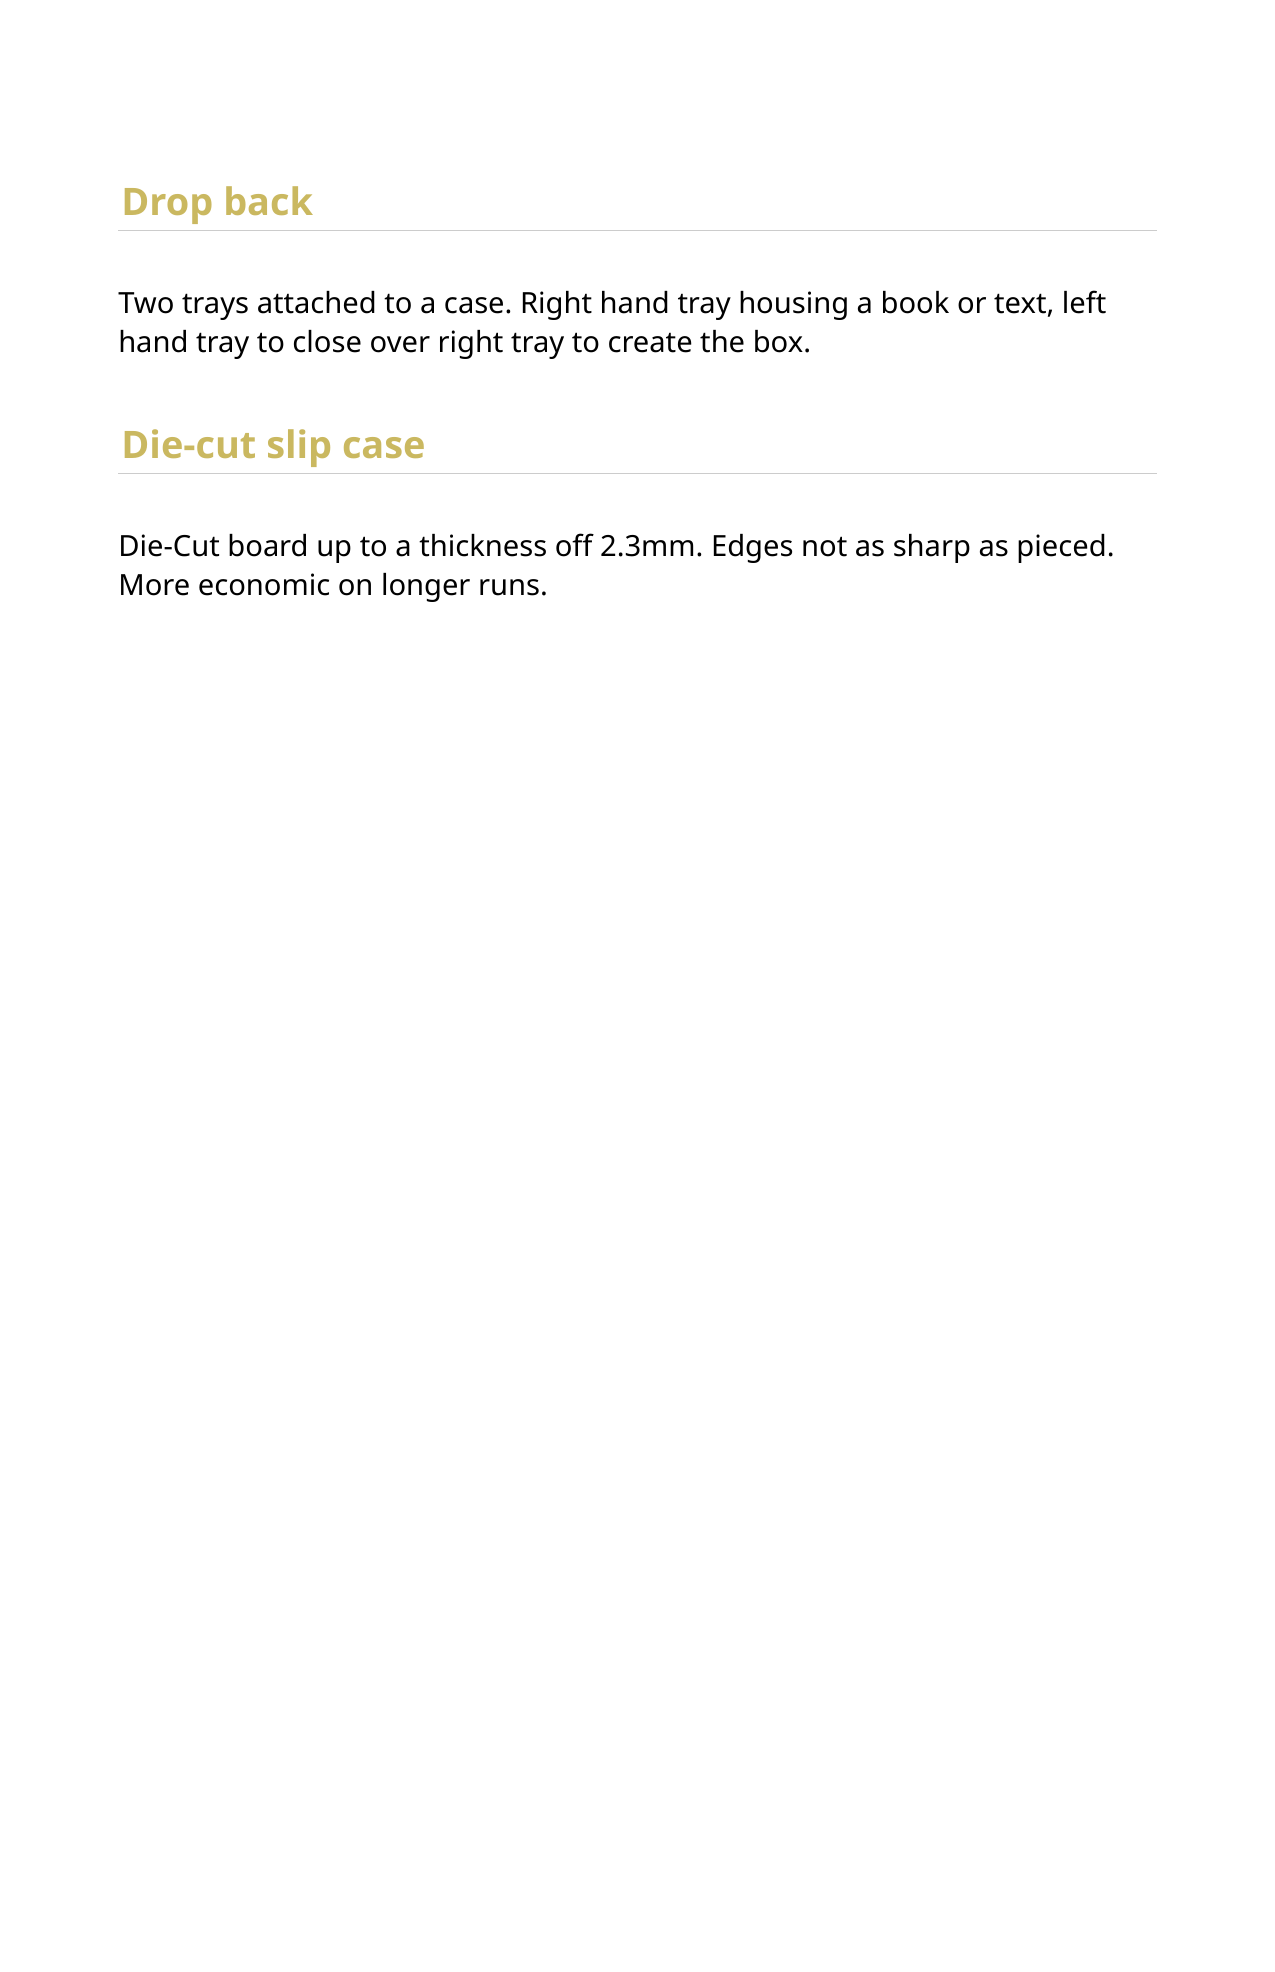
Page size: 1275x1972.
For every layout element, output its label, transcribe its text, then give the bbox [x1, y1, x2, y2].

table_header Drop back [118, 147, 1157, 230]
table_header Die-cut slip case [118, 390, 1157, 473]
table_header [118, 474, 1157, 525]
table_cell Two trays attached to a case. Right hand tray housing a book or text, left hand tray to close over right tray to create the box. [118, 282, 1157, 361]
table_header [118, 231, 1157, 282]
table_cell Die-Cut board up to a thickness off 2.3mm. Edges not as sharp as pieced. More economic on longer runs. [118, 525, 1157, 604]
